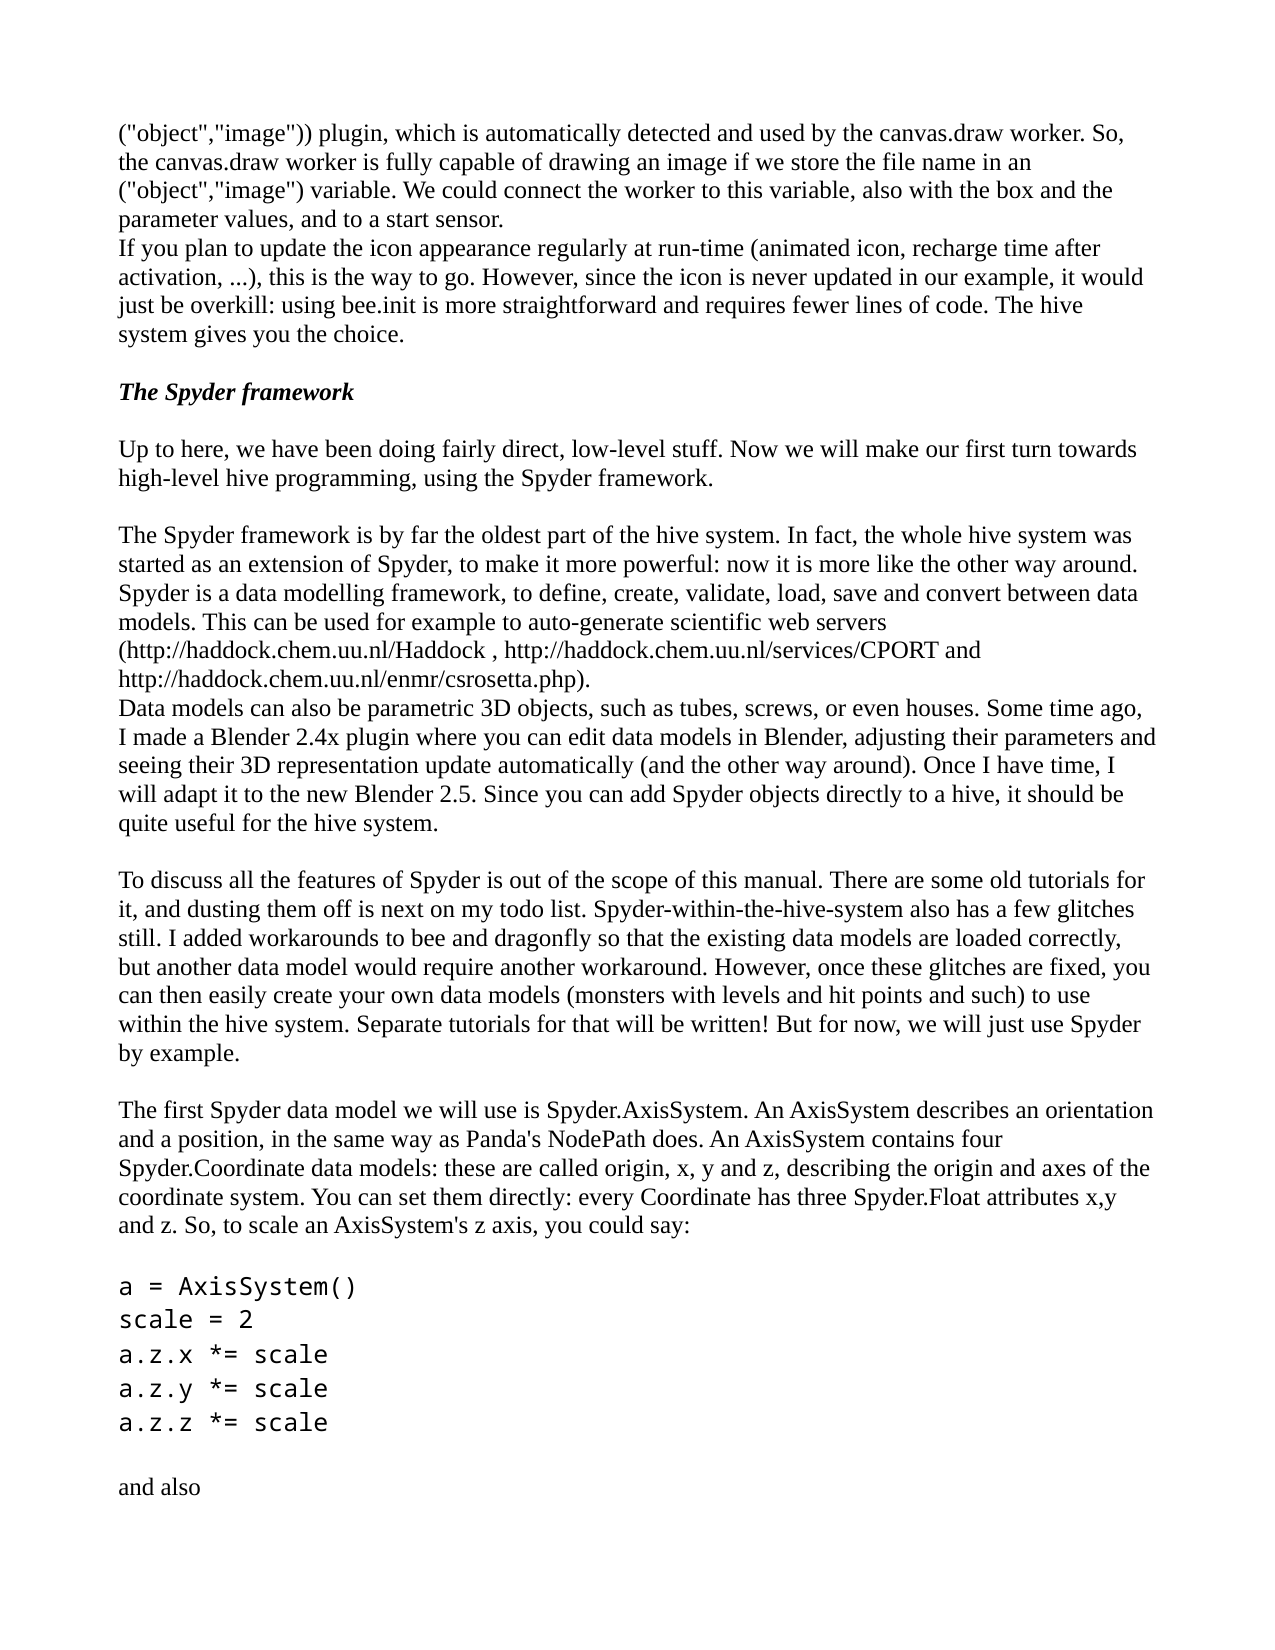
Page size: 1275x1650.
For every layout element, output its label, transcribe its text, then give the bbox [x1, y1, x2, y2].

text The first Spyder data model we will use is Spyder.AxisSystem. An AxisSystem describes an orientation and a position, in the same way as Panda's NodePath does. An AxisSystem contains four Spyder.Coordinate data models: these are called origin, x, y and z, describing the origin and axes of the coordinate system. You can set them directly: every Coordinate has three Spyder.Float attributes x,y and z. So, to scale an AxisSystem's z axis, you could say: [118, 1096, 1157, 1239]
text The Spyder framework [118, 377, 1157, 406]
text scale = 2 [118, 1302, 1157, 1336]
text a.z.z *= scale [118, 1404, 1157, 1438]
text and also [118, 1472, 1157, 1501]
text a.z.x *= scale [118, 1336, 1157, 1370]
text ("object","image")) plugin, which is automatically detected and used by the canvas.draw worker. So, the canvas.draw worker is fully capable of drawing an image if we store the file name in an ("object","image") variable. We could connect the worker to this variable, also with the box and the parameter values, and to a start sensor. [118, 118, 1157, 233]
text Up to here, we have been doing fairly direct, low-level stuff. Now we will make our first turn towards high-level hive programming, using the Spyder framework. [118, 434, 1157, 492]
text a = AxisSystem() [118, 1268, 1157, 1302]
text If you plan to update the icon appearance regularly at run-time (animated icon, recharge time after activation, ...), this is the way to go. However, since the icon is never updated in our example, it would just be overkill: using bee.init is more straightforward and requires fewer lines of code. The hive system gives you the choice. [118, 233, 1157, 348]
text To discuss all the features of Spyder is out of the scope of this manual. There are some old tutorials for it, and dusting them off is next on my todo list. Spyder-within-the-hive-system also has a few glitches still. I added workarounds to bee and dragonfly so that the existing data models are loaded correctly, but another data model would require another workaround. However, once these glitches are fixed, you can then easily create your own data models (monsters with levels and hit points and such) to use within the hive system. Separate tutorials for that will be written! But for now, we will just use Spyder by example. [118, 866, 1157, 1067]
text a.z.y *= scale [118, 1370, 1157, 1404]
text Data models can also be parametric 3D objects, such as tubes, screws, or even houses. Some time ago, I made a Blender 2.4x plugin where you can edit data models in Blender, adjusting their parameters and seeing their 3D representation update automatically (and the other way around). Once I have time, I will adapt it to the new Blender 2.5. Since you can add Spyder objects directly to a hive, it should be quite useful for the hive system. [118, 693, 1157, 837]
text The Spyder framework is by far the oldest part of the hive system. In fact, the whole hive system was started as an extension of Spyder, to make it more powerful: now it is more like the other way around. Spyder is a data modelling framework, to define, create, validate, load, save and convert between data models. This can be used for example to auto-generate scientific web servers (http://haddock.chem.uu.nl/Haddock , http://haddock.chem.uu.nl/services/CPORT and http://haddock.chem.uu.nl/enmr/csrosetta.php). [118, 521, 1157, 693]
